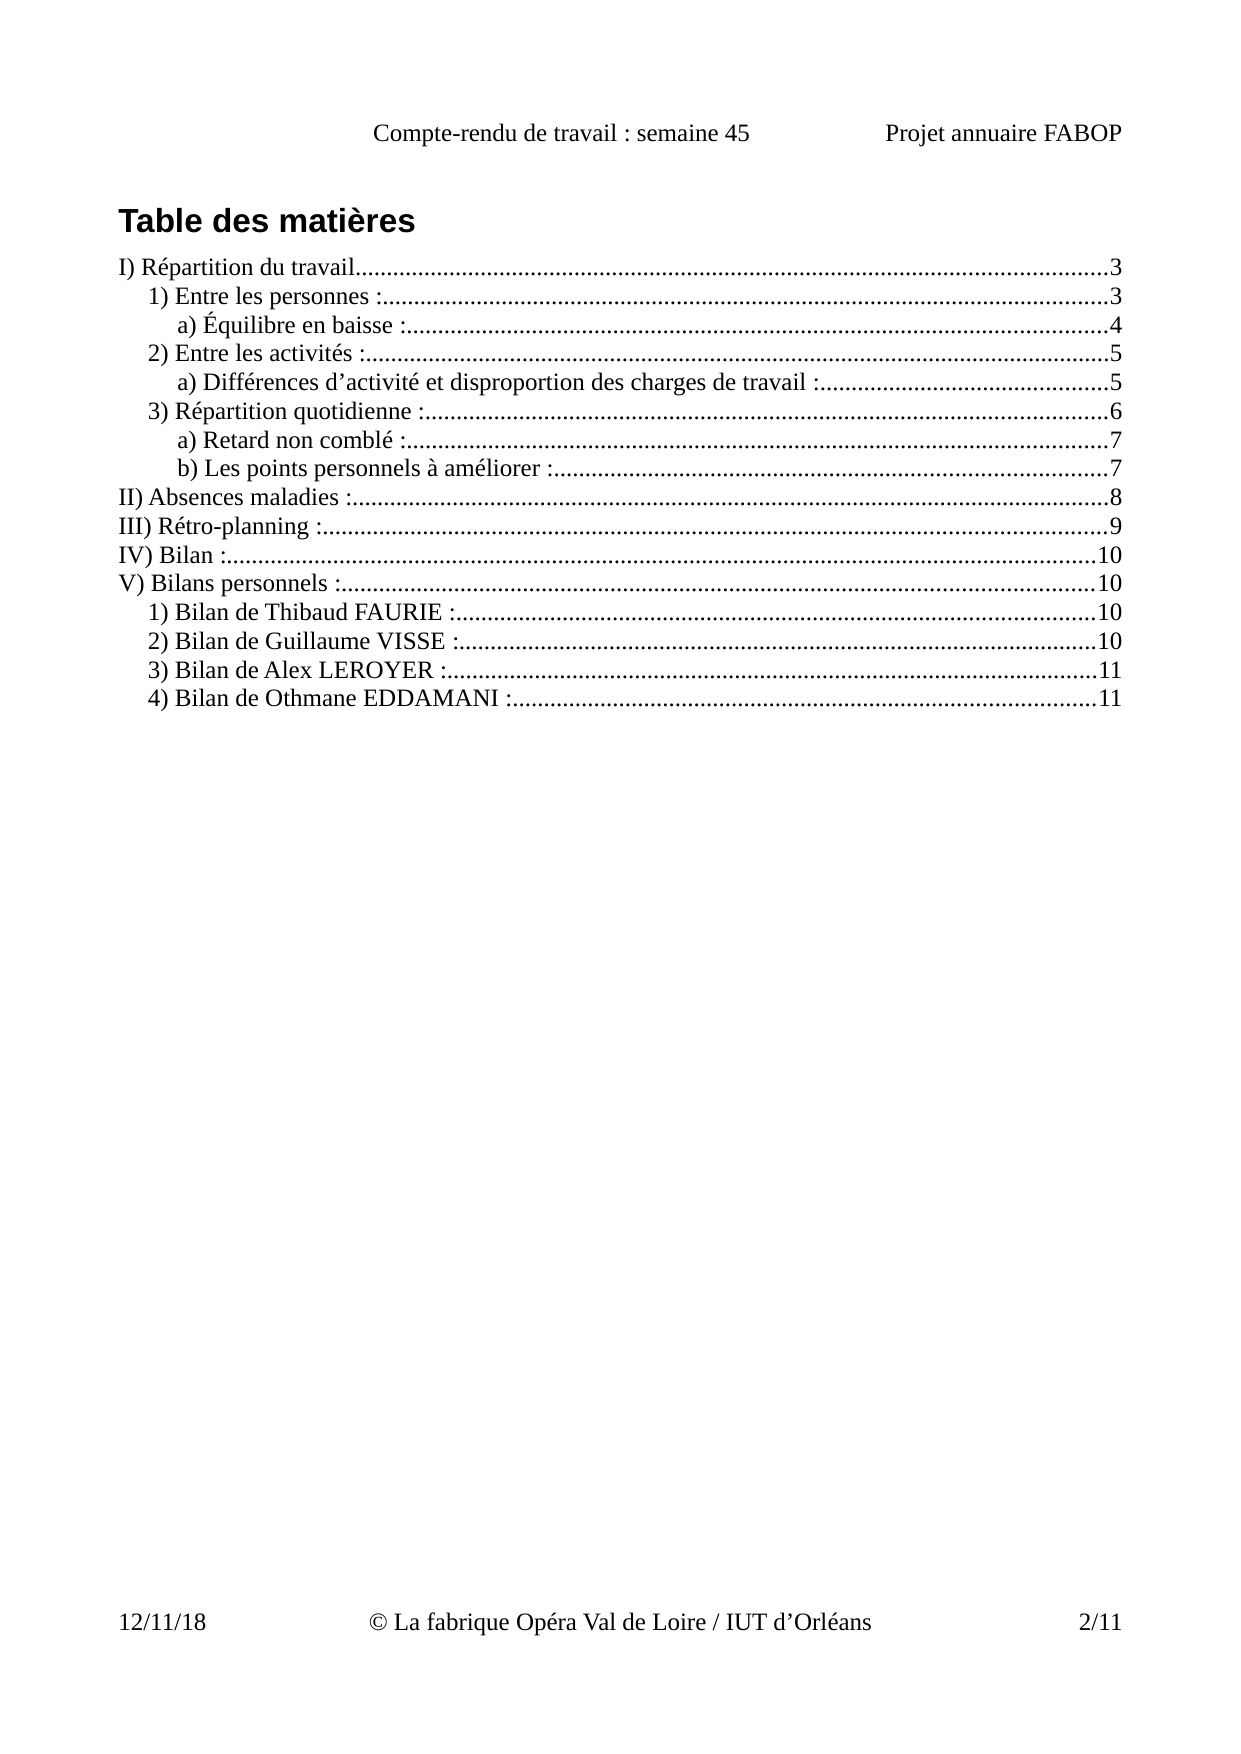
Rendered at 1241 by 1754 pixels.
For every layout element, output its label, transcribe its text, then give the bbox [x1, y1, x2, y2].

text V) Bilans personnels : 10 [118, 568, 1122, 597]
text a) Retard non comblé : 7 [177, 425, 1122, 453]
text IV) Bilan : 10 [118, 540, 1122, 568]
text a) Différences d’activité et disproportion des charges de travail : 5 [177, 367, 1122, 396]
text 3) Bilan de Alex LEROYER : 11 [148, 655, 1122, 683]
text a) Équilibre en baisse : 4 [177, 310, 1122, 338]
text 2) Entre les activités : 5 [148, 338, 1122, 367]
subtitle Table des matières [118, 201, 1122, 240]
text b) Les points personnels à améliorer : 7 [177, 453, 1122, 482]
text 2) Bilan de Guillaume VISSE : 10 [148, 626, 1122, 655]
text 3) Répartition quotidienne : 6 [148, 396, 1122, 425]
text 1) Entre les personnes : 3 [148, 281, 1122, 310]
text II) Absences maladies : 8 [118, 482, 1122, 511]
text 4) Bilan de Othmane EDDAMANI : 11 [148, 683, 1122, 712]
text III) Rétro-planning : 9 [118, 511, 1122, 540]
text I) Répartition du travail 3 [118, 252, 1122, 281]
text 1) Bilan de Thibaud FAURIE : 10 [148, 597, 1122, 626]
